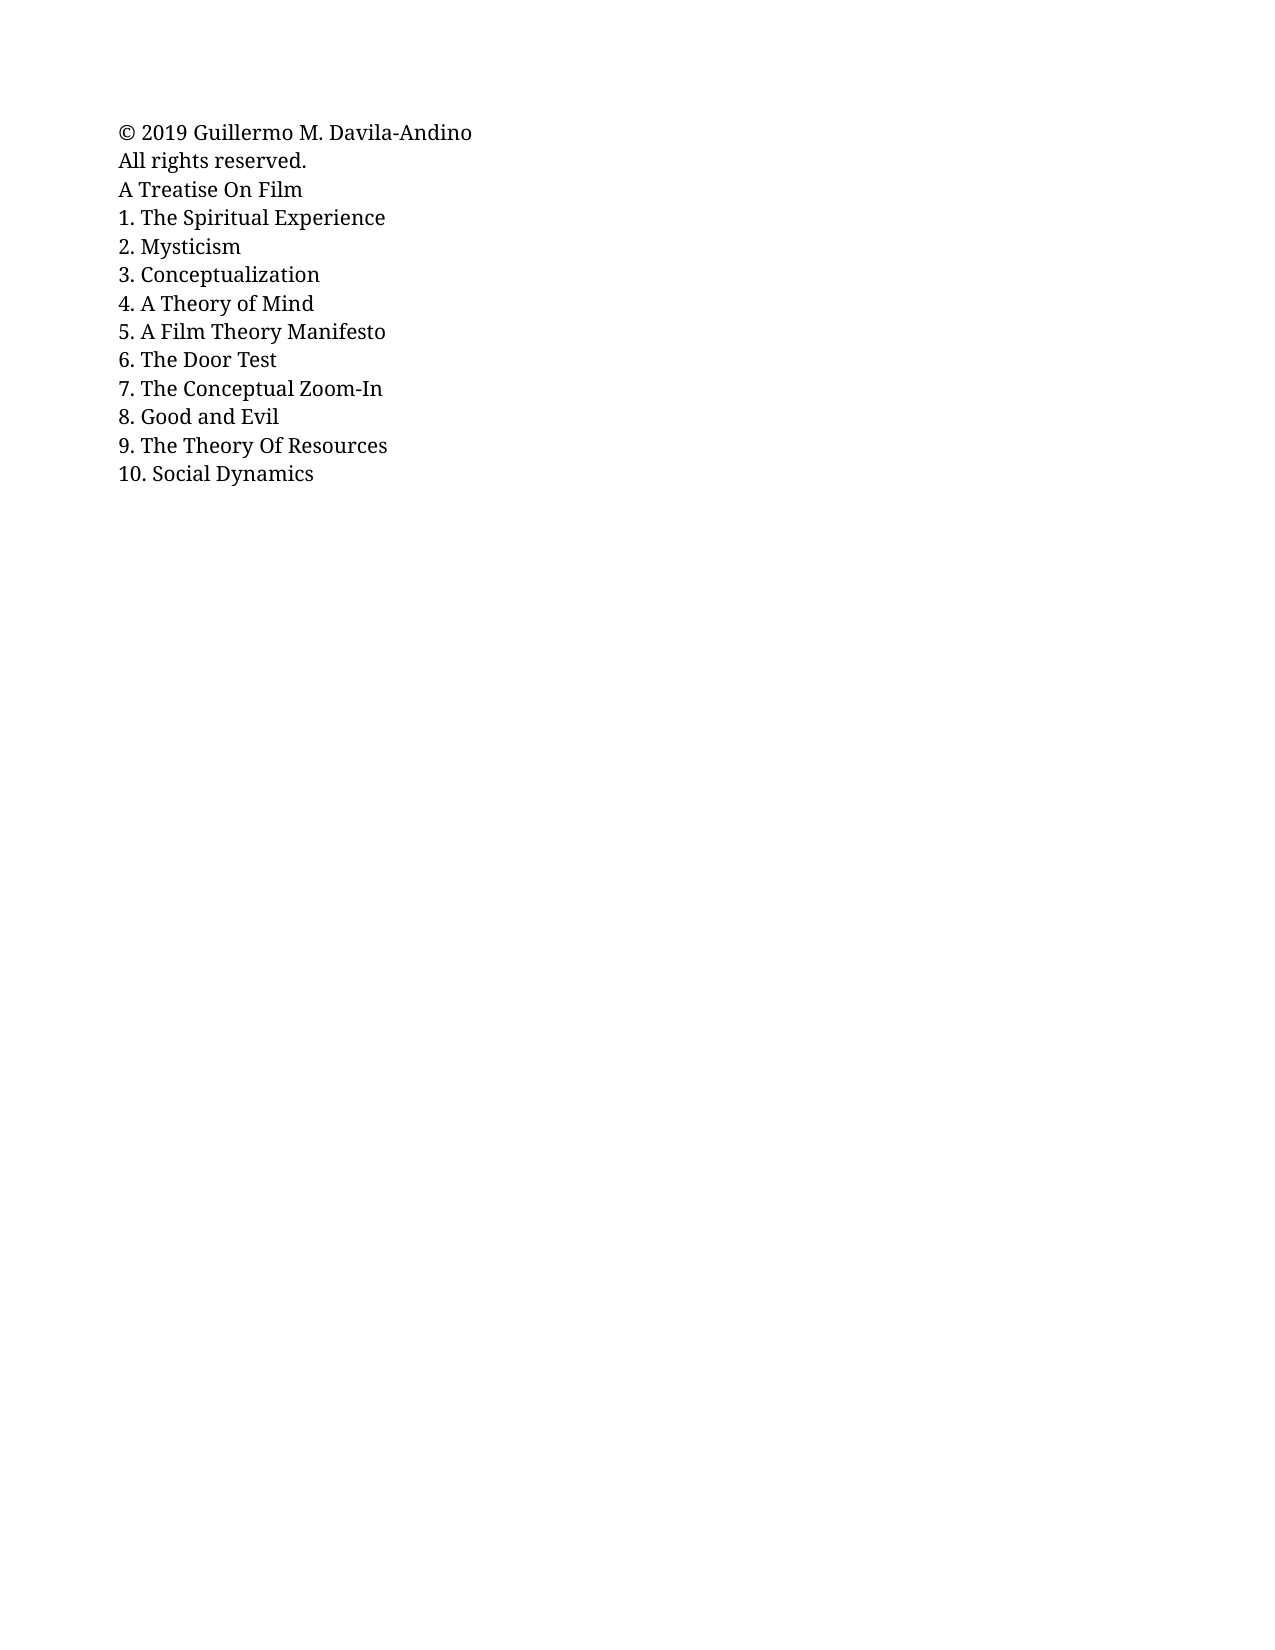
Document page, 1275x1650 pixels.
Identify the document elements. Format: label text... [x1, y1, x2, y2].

text All rights reserved. [118, 147, 1157, 175]
text 4. A Theory of Mind [118, 289, 1157, 317]
text 5. A Film Theory Manifesto [118, 317, 1157, 346]
text 8. Good and Evil [118, 402, 1157, 431]
text 1. The Spiritual Experience [118, 203, 1157, 232]
text A Treatise On Film [118, 175, 1157, 203]
text 6. The Door Test [118, 346, 1157, 374]
text 10. Social Dynamics [118, 459, 1157, 488]
text 9. The Theory Of Resources [118, 431, 1157, 459]
text 2. Mysticism [118, 232, 1157, 260]
text 7. The Conceptual Zoom-In [118, 374, 1157, 402]
text 3. Conceptualization [118, 260, 1157, 289]
text © 2019 Guillermo M. Davila-Andino [118, 118, 1157, 147]
